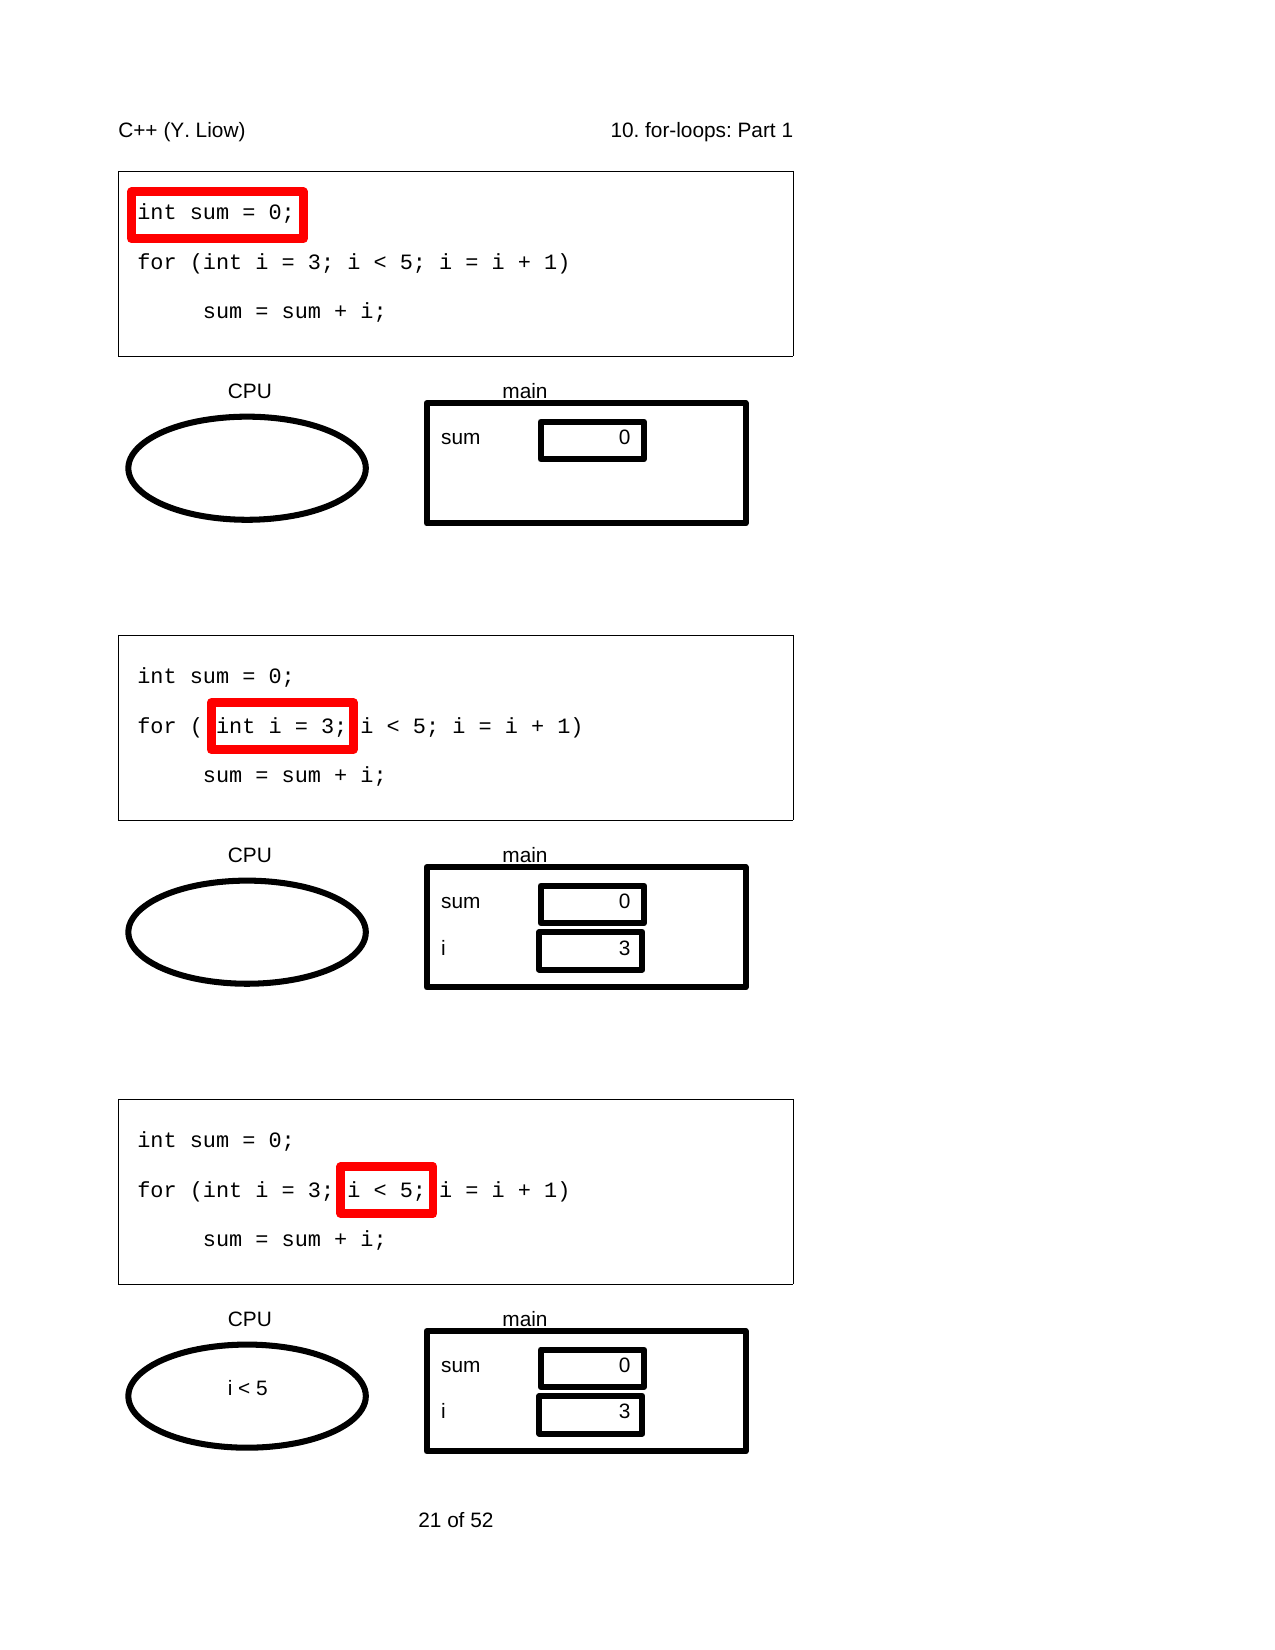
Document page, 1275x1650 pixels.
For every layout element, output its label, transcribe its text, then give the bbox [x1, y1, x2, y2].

table_header int sum = 0; for (int i = 3; i < 5; i = i + 1) sum = sum + i; [119, 1100, 793, 1284]
text [749, 890, 793, 913]
text [143, 426, 351, 449]
text [118, 1400, 139, 1423]
text CPU main [118, 1307, 793, 1330]
text i [430, 936, 536, 959]
text [133, 936, 362, 959]
text [647, 890, 743, 913]
text [749, 1377, 793, 1400]
text i < 5 [132, 1377, 362, 1400]
text [118, 890, 166, 913]
text [143, 1354, 351, 1377]
table_header int sum = 0; for ( int i = 3; i < 5; i = i + 1) sum = sum + i; [119, 636, 793, 820]
text sum [430, 890, 538, 913]
text [355, 936, 424, 959]
text [430, 1377, 743, 1400]
text [749, 1400, 793, 1423]
text [118, 426, 166, 449]
text [749, 426, 793, 449]
text [647, 426, 743, 449]
text [143, 890, 351, 913]
text 3 [542, 1400, 639, 1423]
text [118, 1377, 132, 1400]
text [363, 1377, 424, 1400]
text [749, 1354, 793, 1377]
text [118, 936, 139, 959]
text i [430, 1400, 536, 1423]
text sum [430, 1354, 538, 1377]
text [647, 1354, 743, 1377]
text [118, 1354, 166, 1377]
text [328, 426, 424, 449]
text [749, 936, 793, 959]
text [328, 1354, 424, 1377]
text CPU main [118, 843, 793, 866]
text 0 [544, 890, 641, 913]
table_header int sum = 0; for (int i = 3; i < 5; i = i + 1) sum = sum + i; [119, 172, 793, 356]
text CPU main [118, 379, 793, 402]
text [328, 890, 424, 913]
text sum [430, 426, 538, 449]
text [645, 936, 743, 959]
text [645, 1400, 743, 1423]
text 3 [542, 936, 639, 959]
text 0 [544, 1354, 641, 1377]
text 0 [544, 426, 641, 449]
text [355, 1400, 424, 1423]
text [133, 1400, 362, 1423]
